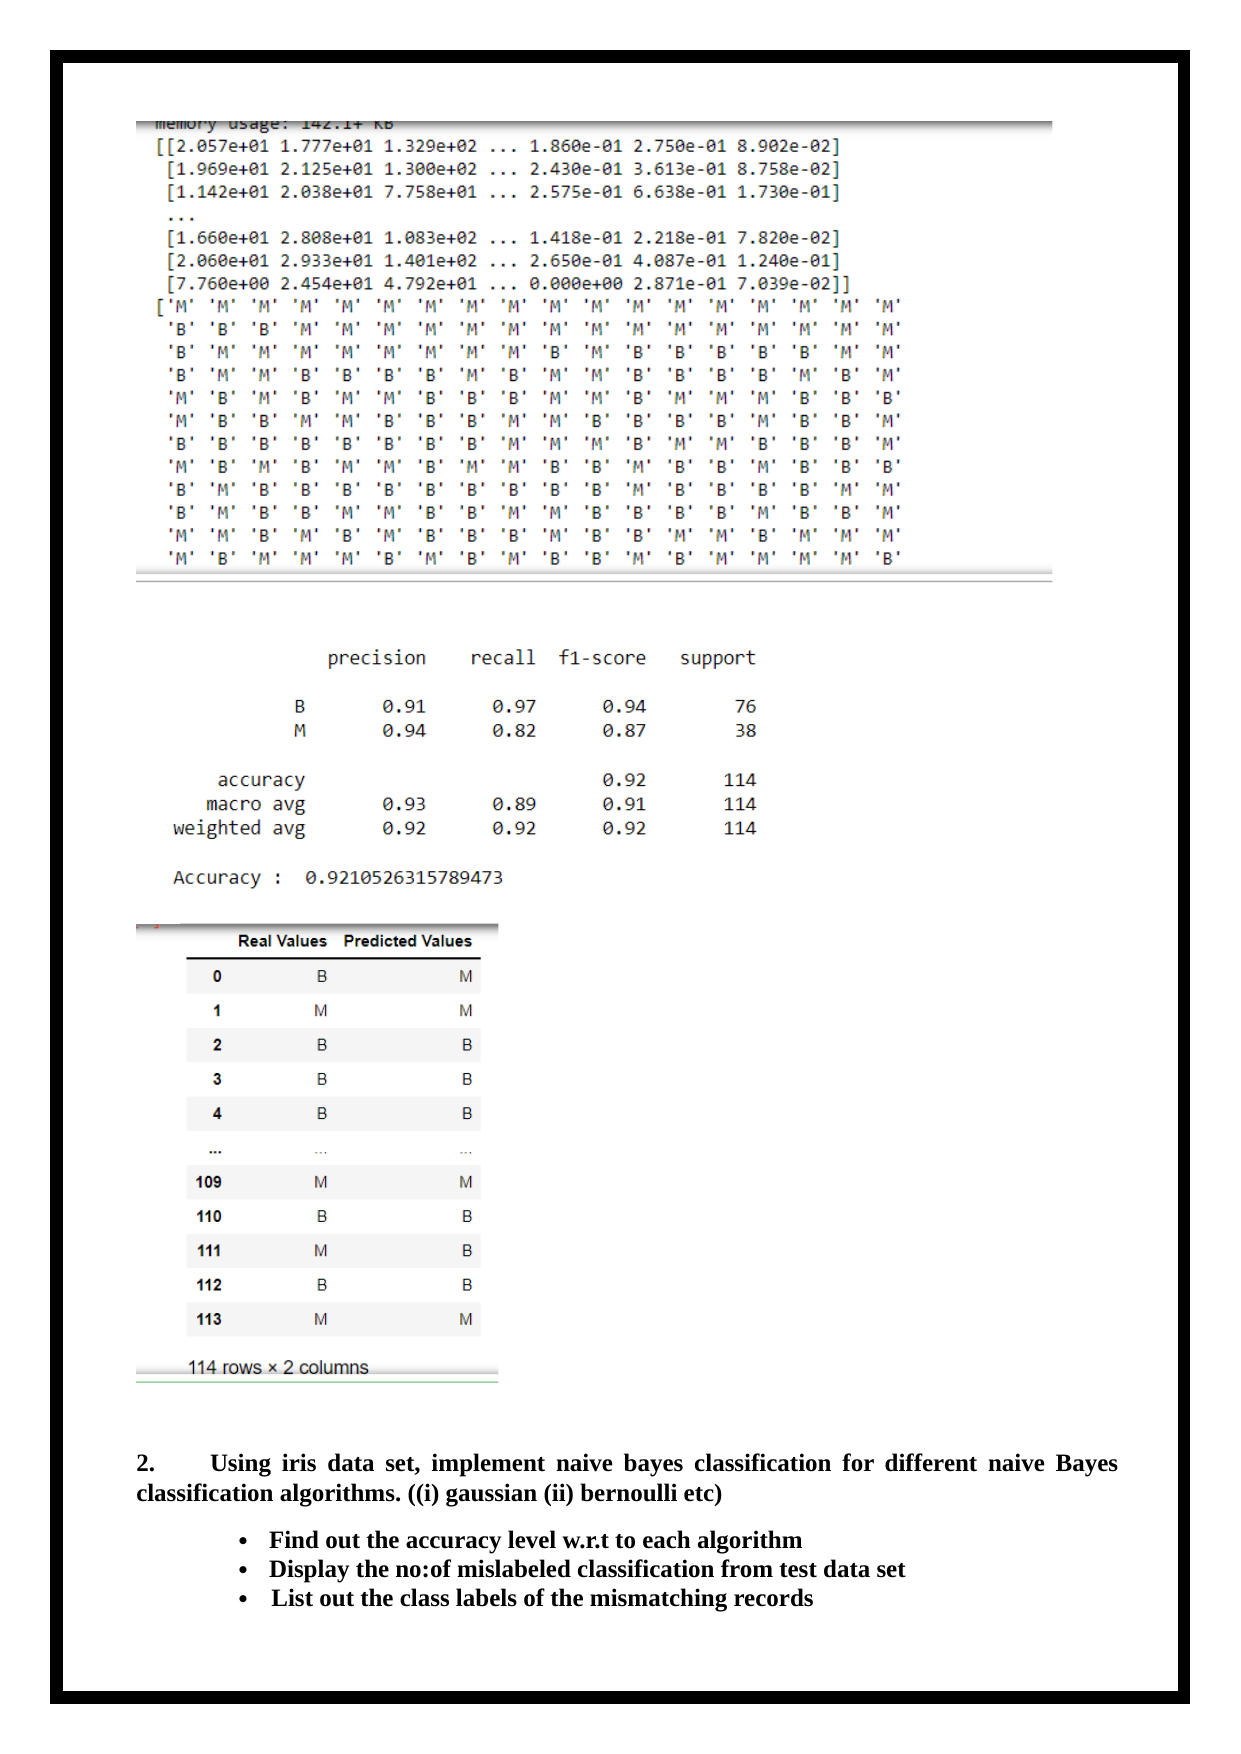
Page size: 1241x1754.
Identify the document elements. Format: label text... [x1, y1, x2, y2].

list Display the no:of mislabeled classification from test data set [239, 1554, 1119, 1583]
list List out the class labels of the mismatching records [239, 1583, 1119, 1612]
list Using iris data set, implement naive bayes classification for different naive Bayes classification algorithms. ((i) gaussian (ii) bernoulli etc) [136, 1448, 1119, 1507]
list Find out the accuracy level w.r.t to each algorithm [239, 1525, 1119, 1554]
